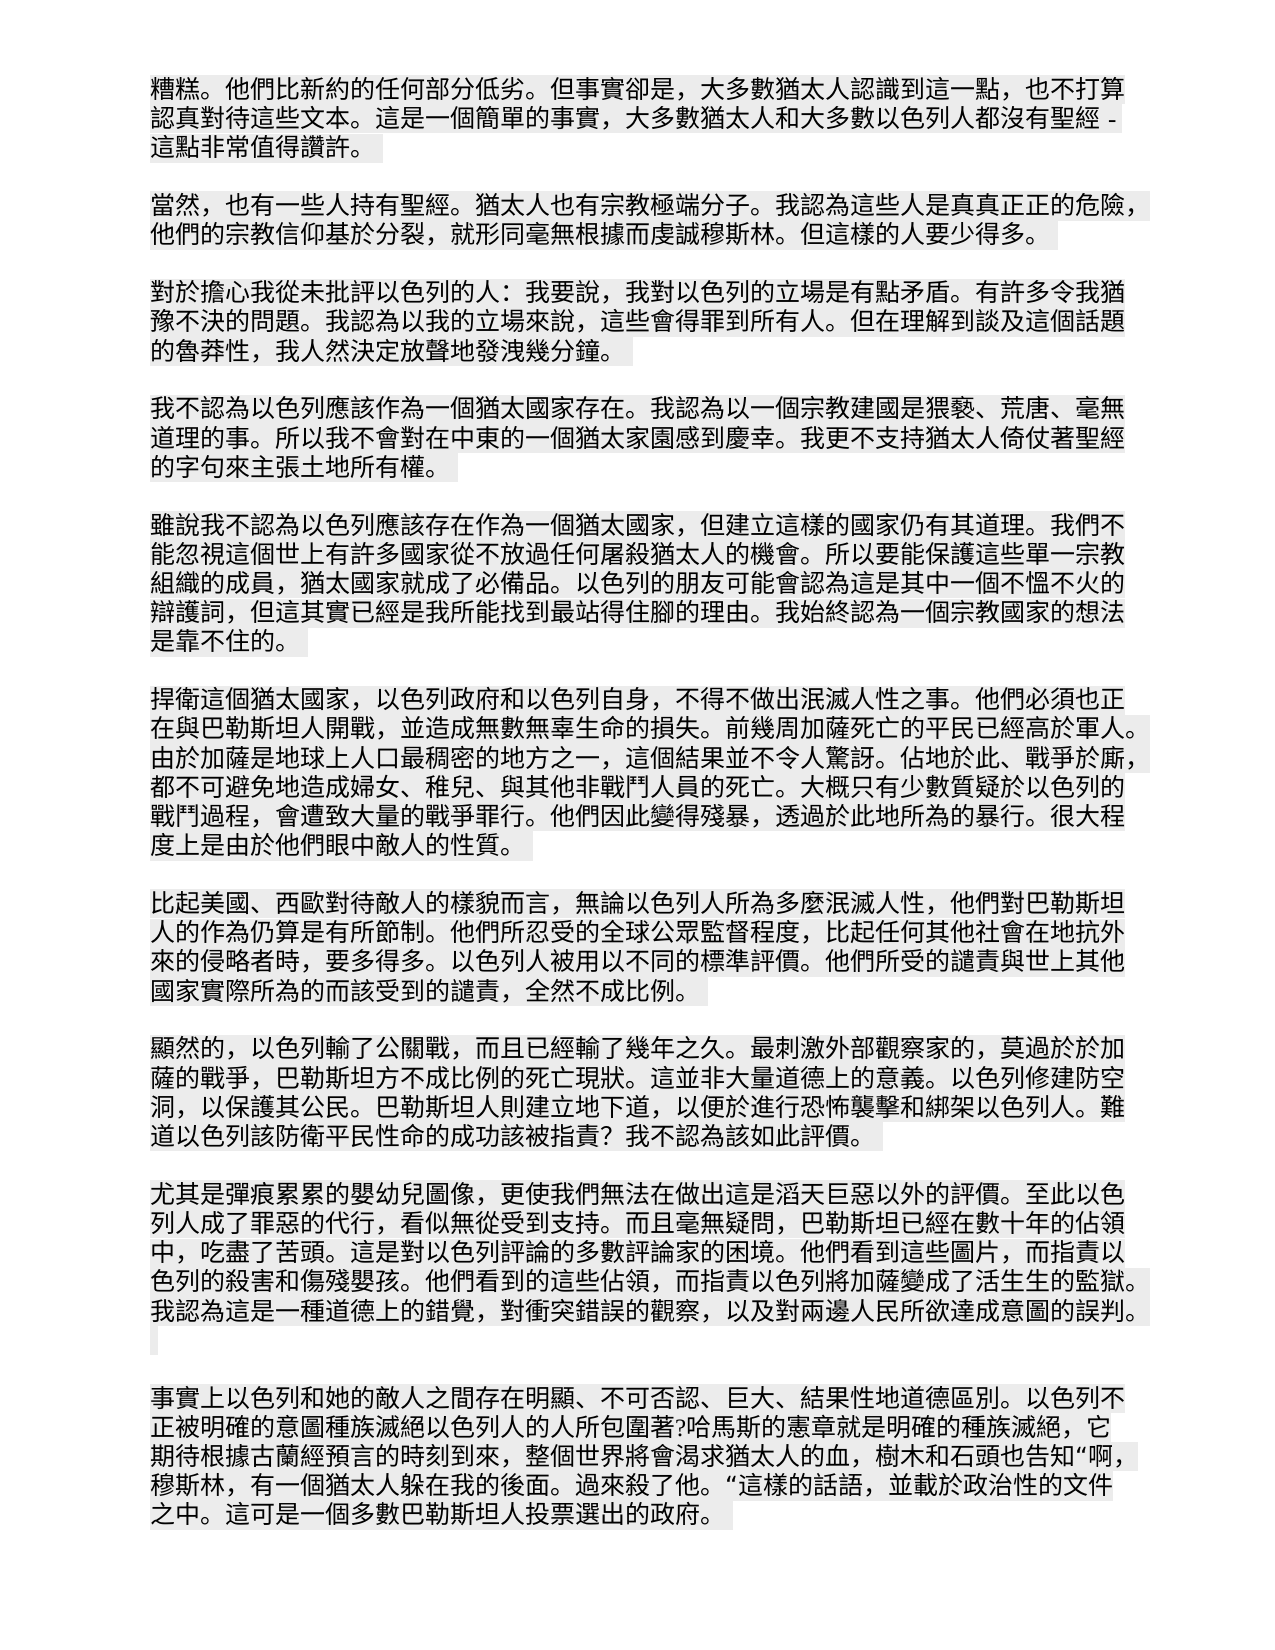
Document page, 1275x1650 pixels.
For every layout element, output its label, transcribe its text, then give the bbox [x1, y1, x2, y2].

text 在巴勒網的留言中發現這部影片，以下是視頻的中文翻譯，我的個人感想跟批評留待之後。我相信巴勒網會接受不一樣的聲音，同時也有能力指證這樣的文章是多麼滲人。 https://goo.gl/d8BKyT 我會做一系列問題的放送，不過有一個話題被來回詢問了數遍，於是我決定先做一個相關的回應，其餘的部分將會在#AskMeAnything這個節目中放送。 我以各種形式接收到的問題是這樣的：為什麼你從來不曾批評過以色列？為什麼你從不批評猶太教？為什麼你總是站邊以色列人？ 基於各種理由，這個問題無比的乏味同時令人挫折。首先，我有在批評以色列和猶太教。會令人產生誤解的原因，可能是因為我的批評維持著一種比例。要知道此刻，地球上1500萬猶太人，卻有一百多倍的穆斯林。我曾與拉比辯論過，以他們信上帝，是因為上帝能聽見他們的祈禱為題，但中途就被以"你怎麼會認為我們相信上帝能夠聽見祈禱?"所打斷。對，他們是拉比，保守的拉比。是相信上帝融入萬物，而排斥任何對祂有具體主張之人的人。從而，上帝也共容於人的一切具體請求。並且數百萬的猶太人中的數百萬人，雖信仰猶太教，卻有著無神論的色彩。他們不信具體存在的上帝。這是你可以用於理解猶太教的方式，但全然不適用於伊斯蘭教或基督教。 所以，當我們談論到談論信仰聖經將導致的不合理之處，猶太人被冒犯的情況最為稀少。但我也批評過猶太教的許多。讓我提醒一下，希伯來聖經書有部分，如利未記和出埃及記，即便對比其他宗教之惡，也稱得上最為令人反感、噁心、不道德的文本。他們比古蘭經更糟糕。他們比新約的任何部分低劣。但事實卻是，大多數猶太人認識到這一點，也不打算認真對待這些文本。這是一個簡單的事實，大多數猶太人和大多數以色列人都沒有聖經 - 這點非常值得讚許。 當然，也有一些人持有聖經。猶太人也有宗教極端分子。我認為這些人是真真正正的危險，他們的宗教信仰基於分裂，就形同毫無根據而虔誠穆斯林。但這樣的人要少得多。 對於擔心我從未批評以色列的人：我要說，我對以色列的立場是有點矛盾。有許多令我猶豫不決的問題。我認為以我的立場來說，這些會得罪到所有人。但在理解到談及這個話題的魯莽性，我人然決定放聲地發洩幾分鐘。 我不認為以色列應該作為一個猶太國家存在。我認為以一個宗教建國是猥褻、荒唐、毫無道理的事。所以我不會對在中東的一個猶太家園感到慶幸。我更不支持猶太人倚仗著聖經的字句來主張土地所有權。 雖說我不認為以色列應該存在作為一個猶太國家，但建立這樣的國家仍有其道理。我們不能忽視這個世上有許多國家從不放過任何屠殺猶太人的機會。所以要能保護這些單一宗教組織的成員，猶太國家就成了必備品。以色列的朋友可能會認為這是其中一個不慍不火的辯護詞，但這其實已經是我所能找到最站得住腳的理由。我始終認為一個宗教國家的想法是靠不住的。 捍衛這個猶太國家，以色列政府和以色列自身，不得不做出泯滅人性之事。他們必須也正在與巴勒斯坦人開戰，並造成無數無辜生命的損失。前幾周加薩死亡的平民已經高於軍人。由於加薩是地球上人口最稠密的地方之一，這個結果並不令人驚訝。佔地於此、戰爭於廝，都不可避免地造成婦女、稚兒、與其他非戰鬥人員的死亡。大概只有少數質疑於以色列的戰鬥過程，會遭致大量的戰爭罪行。他們因此變得殘暴，透過於此地所為的暴行。很大程度上是由於他們眼中敵人的性質。 比起美國、西歐對待敵人的樣貌而言，無論以色列人所為多麼泯滅人性，他們對巴勒斯坦人的作為仍算是有所節制。他們所忍受的全球公眾監督程度，比起任何其他社會在地抗外來的侵略者時，要多得多。以色列人被用以不同的標準評價。他們所受的譴責與世上其他國家實際所為的而該受到的譴責，全然不成比例。 顯然的，以色列輸了公關戰，而且已經輸了幾年之久。最刺激外部觀察家的，莫過於於加薩的戰爭，巴勒斯坦方不成比例的死亡現狀。這並非大量道德上的意義。以色列修建防空洞，以保護其公民。巴勒斯坦人則建立地下道，以便於進行恐怖襲擊和綁架以色列人。難道以色列該防衛平民性命的成功該被指責？我不認為該如此評價。 尤其是彈痕累累的嬰幼兒圖像，更使我們無法在做出這是滔天巨惡以外的評價。至此以色列人成了罪惡的代行，看似無從受到支持。而且毫無疑問，巴勒斯坦已經在數十年的佔領中，吃盡了苦頭。這是對以色列評論的多數評論家的困境。他們看到這些圖片，而指責以色列的殺害和傷殘嬰孩。他們看到的這些佔領，而指責以色列將加薩變成了活生生的監獄。我認為這是一種道德上的錯覺，對衝突錯誤的觀察，以及對兩邊人民所欲達成意圖的誤判。 事實上以色列和她的敵人之間存在明顯、不可否認、巨大、結果性地道德區別。以色列不正被明確的意圖種族滅絕以色列人的人所包圍著?哈馬斯的憲章就是明確的種族滅絕，它期待根據古蘭經預言的時刻到來，整個世界將會渴求猶太人的血，樹木和石頭也告知“啊，穆斯林，有一個猶太人躲在我的後面。過來殺了他。“這樣的話語，並載於政治性的文件之中。這可是一個多數巴勒斯坦人投票選出的政府。 在穆斯林世界關於猶太人的講述令人極度震驚。他們不僅有否認猶太大屠殺，並願意親手實現。唯一比否認猶太大屠殺更令人厭惡地，莫過於認為它應該發生、而我們則會把握機會實現。在巴勒斯坦的領土上，有著給五歲兒童觀看的節目，講述光榮殉道以及殺死猶太人的必要性。 這是以色列和她的敵人間，道德上的核心區別。這是我用以討論信仰的終結的材料。看到這種道德的區別，你大可自問，作為有權力的一方會做出甚麼。 如果能為所欲為，猶太人會對巴勒斯坦人做些甚麼？好吧，我們知道答案的，因為他們可以這麼做。以色列軍隊隨時可以殺死加薩的每一個人。這代表了甚麼？這意味著，在上週，他們投擲炸彈，殺死在海灘上的4名巴勒斯坦兒童，這幾乎可以肯定成一個意外。他們並不以兒童為對象。因為一旦他們想要的，他們大可屠戮殆盡。每當一個巴勒斯坦兒童死亡的時候，以色列就更接近國際孤兒。因此以色列人竭盡全力不去殺兒童和其他非戰鬥人員。 會有一些以色列士兵經不住壓力而瘋狂，導致向投擲石頭的孩子們射擊?這當然會有。你總能在戰爭期間找到以這種方式行事的士兵。但我們知道，這不是以色列的普遍意圖。我們知道，以色列人並不想殺死非戰鬥人員，因為他們大可為所欲為，但卻沒有這樣做。 那我們知道巴勒斯坦人甚麼？當立場顛倒，巴勒斯坦人會做出甚麼？實際上他們已經說了。出於某種原因，對以色列的批評避開哈馬斯這種組織中罪惡的一面，甚至當它自行宣揚起自身最惡質的一面時也視若無睹。在20世紀我們已經有猶太大屠殺和其他幾個種族滅絕。人有能力犯下種族滅絕之罪。當他們告訴我們他們打算種族滅絕，我們應該相信他們會做。我們完全有理由相信，巴勒斯坦人將殺死所有以色列的猶太人。但是每個巴勒斯坦人都支持的種族滅絕？當然不是。但是，他們中的絕大部分和世界各地的穆斯林可歡迎了。更不用說不僅是哈瑪斯，巴勒斯坦人都有著以無辜的非戰鬥人員為目標的作法，且方式極其震撼。他們在公共汽車上和餐廳吹噓自己屠殺青年、殺害了參加奧運會的運動員。而現在，他們任意發射火箭彈至民用領域。與此同時，他們的政府在加薩的憲章明確地告訴我們，他們想消滅猶太人，不只是在以色列的，而是全部。 事實上你所需要知道，以色列和她的敵人之間的道德不平衡，都可以在肉盾的話題中理解。是誰在使用人肉盾牌？那麼，肯定是哈馬斯。他們從居民區、學校、醫院、清真寺旁邊發射火箭。穆斯林在其他最近的衝突，在伊拉克和其他地方，也使用人肉盾牌。他們將步槍在在自己的孩子肩上，從他們的身後開槍。 從使用人肉盾牌和因此被嚇阻，這兩者就可以看出雙方道德的差別。這就是我們正在談論的差異。以色列和其他西方國家雖不完全，但也理所當然的望而卻步，卻步於在衝突中被穆斯林使用的人體盾牌。因為只要能避免，殺死非戰鬥人員在道德上都是可厭的。為了擊中對手而射向孩子的身體，也當然是可憎的。但是花點時間反思這種行為如何可鄙的。就能了解這是多麼令人不屑。穆斯林的行為是在他們知悉的前提下，假定與他們對戰異教徒、那些在穆斯林信仰中只能被醜化的傢伙，會被穆斯林身分的人肉盾牌所止步。他們依靠著被認作為猿和豬之子的猶太人，並不想殺死穆斯林非戰鬥人員。 現在調換一下彼此。讓以色列人嘗試使用人體盾牌，以止步巴勒斯坦人，光想像就知道這是多麼愚昧、也確實十分滑稽。有些人聲稱，他們已經這樣做了。有報導說，以色列士兵有時會把巴勒斯坦平民在他們面前，來進入危險區域。不過這不是用我們談論肉盾。肉盾是惡劣的行徑、毫無疑問，構成戰爭罪的行為。但試想一下，以色列人利用了自己的婦女和兒童作為人體盾牌。這當然非常可笑。巴勒斯坦人將會試圖殺死每一個人。殺害婦女和兒童本來就是計劃的一部分。這場調換只能作為巨蟒劇團的作品出場。 如果你要談論中東衝突，你必須承認這種差異。我不認為能找到更為震撼、且後果強烈指出倫理差異的其他例子。 而事實是，這甚至不是最惡質的聖戰者所為。相對於其他聖戰組織，哈馬斯實際上是一個溫和的組織。還有在穆斯林兒童群眾中自爆，以殺害發糖的美國士兵的穆斯林。他們利用了自殺炸彈，來送另一個自殺炸彈客到醫院，以已進行下一場傷亡，他們將炸死那些傷者、以及試圖拯救他們的醫生和護士。 你每天都可以閱讀到關於以色列的火箭迷航或以色列士兵毆打一名無辜的少年，你也曾看過ISIS在伊拉克的大路上釘死人，有基督徒、也有穆斯林。那些該對此等罪行群情激昂的穆斯林們和左派到哪裡了?那些在歐洲首都，一萬或十萬眾，要求抵抗ISIS的示威又去了哪裡?當以色列意外殺死了十幾名巴勒斯坦人，整個穆斯林世界不都為之感冒。上帝禁止你燒古蘭經、禁止利用小說模糊的批評信仰。然而，穆斯林可以破壞他們自己的社會，以伺機摧毀西方，你卻一無所知。 所以我認為你該站在以色列這邊。這一邊可以簡單的與鄰人達成和平，而另一側則是在聖地尋求七世紀的政教合一。兩個不相似的思想間尋求不了和平。這並不意味著你不能譴責以色列的一部分行動。而承認以色列和她的敵人之間的道德差距，並沒有給我們任何解決以色列在中東存在下的問題。 再一次，理所當然，有一定百分比的猶太人，浸淫於他們宗教性的歇斯底里、以及猶太教自身的預言。等待彌賽亞降臨於這紛亂之地。是的，這些人願意犧牲自己的孩子的鮮血榮耀上帝。但是，在多數情況下，它們並不代表猶太教或以色列政府的當前的行動。以色列如何看待與這些人宗教狂人的立場，將決定他們是否能夠真正保持道德制高點。以色列可以做出許多作為，而不至於去剝奪他們的權利。它可以停止資助極端正統派的妄想，它可以停止在有爭議的土地上建設屯墾區。 在這片土地上，這些不相容的宗教信仰必須要找出能使穆斯林與猶太人，能如理性人一般相互溝通的方式，才能達成和平。但更多的責任還是在穆斯林這。即使在其最糟糕的一天，以色列人無時無地保持超越穆斯林鬥士更大的關心、同情、自我批評。 再一次，你要自問，這些團體真正想要什麼？他們能達成，他們會去達成甚麼?而以色列人可以心想事成時，以色列人會做甚麼?他們將會與他們的鄰居和平共處，只要他們的鄰居也希冀和平。他們只會繼續建立自己的高科技產業和繁榮。 那ISIS和基地組織甚至是哈馬斯組織所圖？他們想強加給其他人己的宗教觀點。他們想扼殺每一個體面、受過教育、世俗之人所珍惜的自由。這不是一個簡單的差異。如今，從譴責以色列的程度來看，你會寄情於另一條路線。 這種混亂的思維將使我們推向深淵。這是我們這個時代偉大的故事。對於我們的其他人而言，我們孩子的生活，我們要面對那些不想要和平共存於世俗、多元化世界，他們將摧毀沿路所有人們的幸福，只因他們渴望天國，事實是，我們都生活在以色列。這只是我們有些人沒有意識到它。 [150, 75, 1125, 1558]
